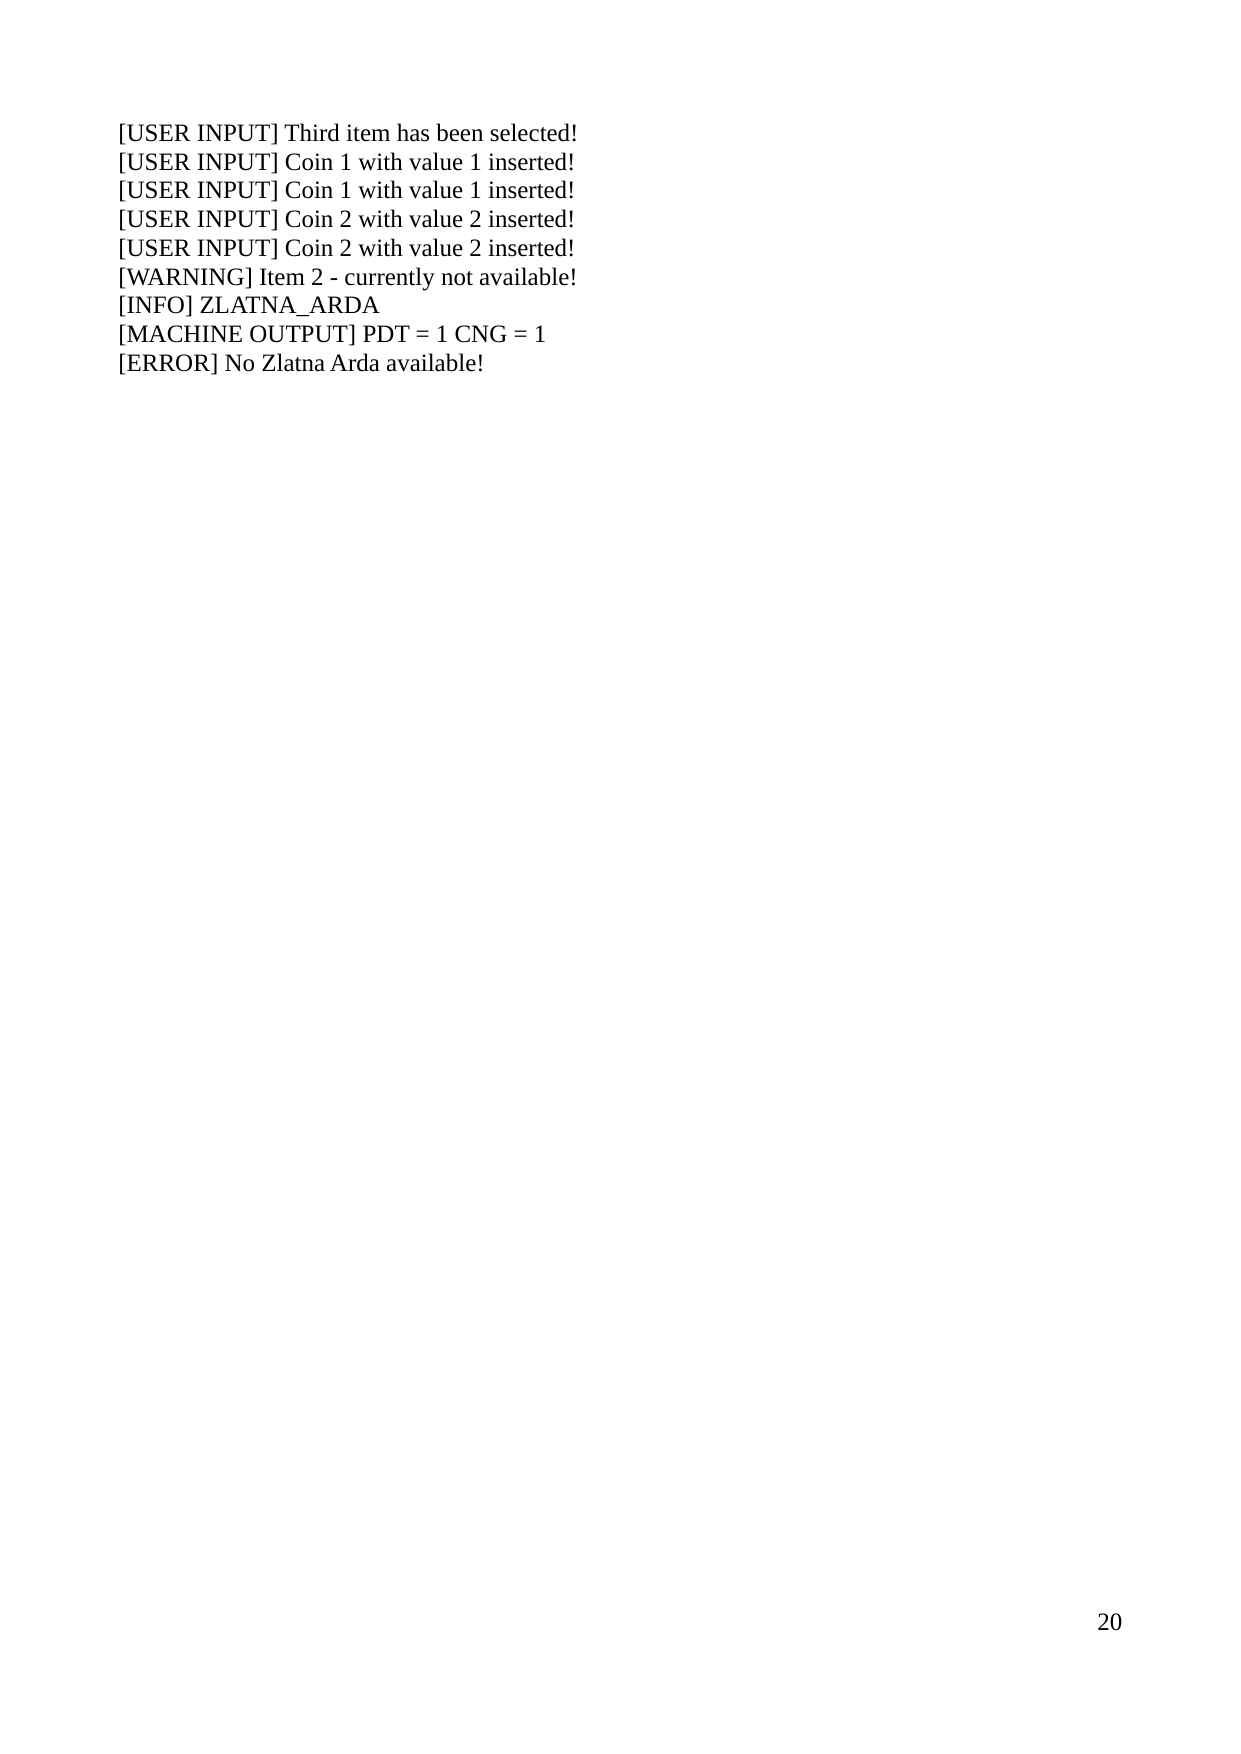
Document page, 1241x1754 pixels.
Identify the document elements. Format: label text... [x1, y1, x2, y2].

text [MACHINE OUTPUT] PDT = 1 CNG = 1 [118, 319, 1122, 348]
text [USER INPUT] Coin 1 with value 1 inserted! [118, 147, 1122, 176]
text [USER INPUT] Coin 1 with value 1 inserted! [118, 176, 1122, 204]
text [USER INPUT] Coin 2 with value 2 inserted! [118, 204, 1122, 233]
text [ERROR] No Zlatna Arda available! [118, 348, 1122, 377]
text [USER INPUT] Coin 2 with value 2 inserted! [118, 233, 1122, 262]
text [INFO] ZLATNA_ARDA [118, 291, 1122, 319]
text [WARNING] Item 2 - currently not available! [118, 262, 1122, 291]
text [USER INPUT] Third item has been selected! [118, 118, 1122, 147]
